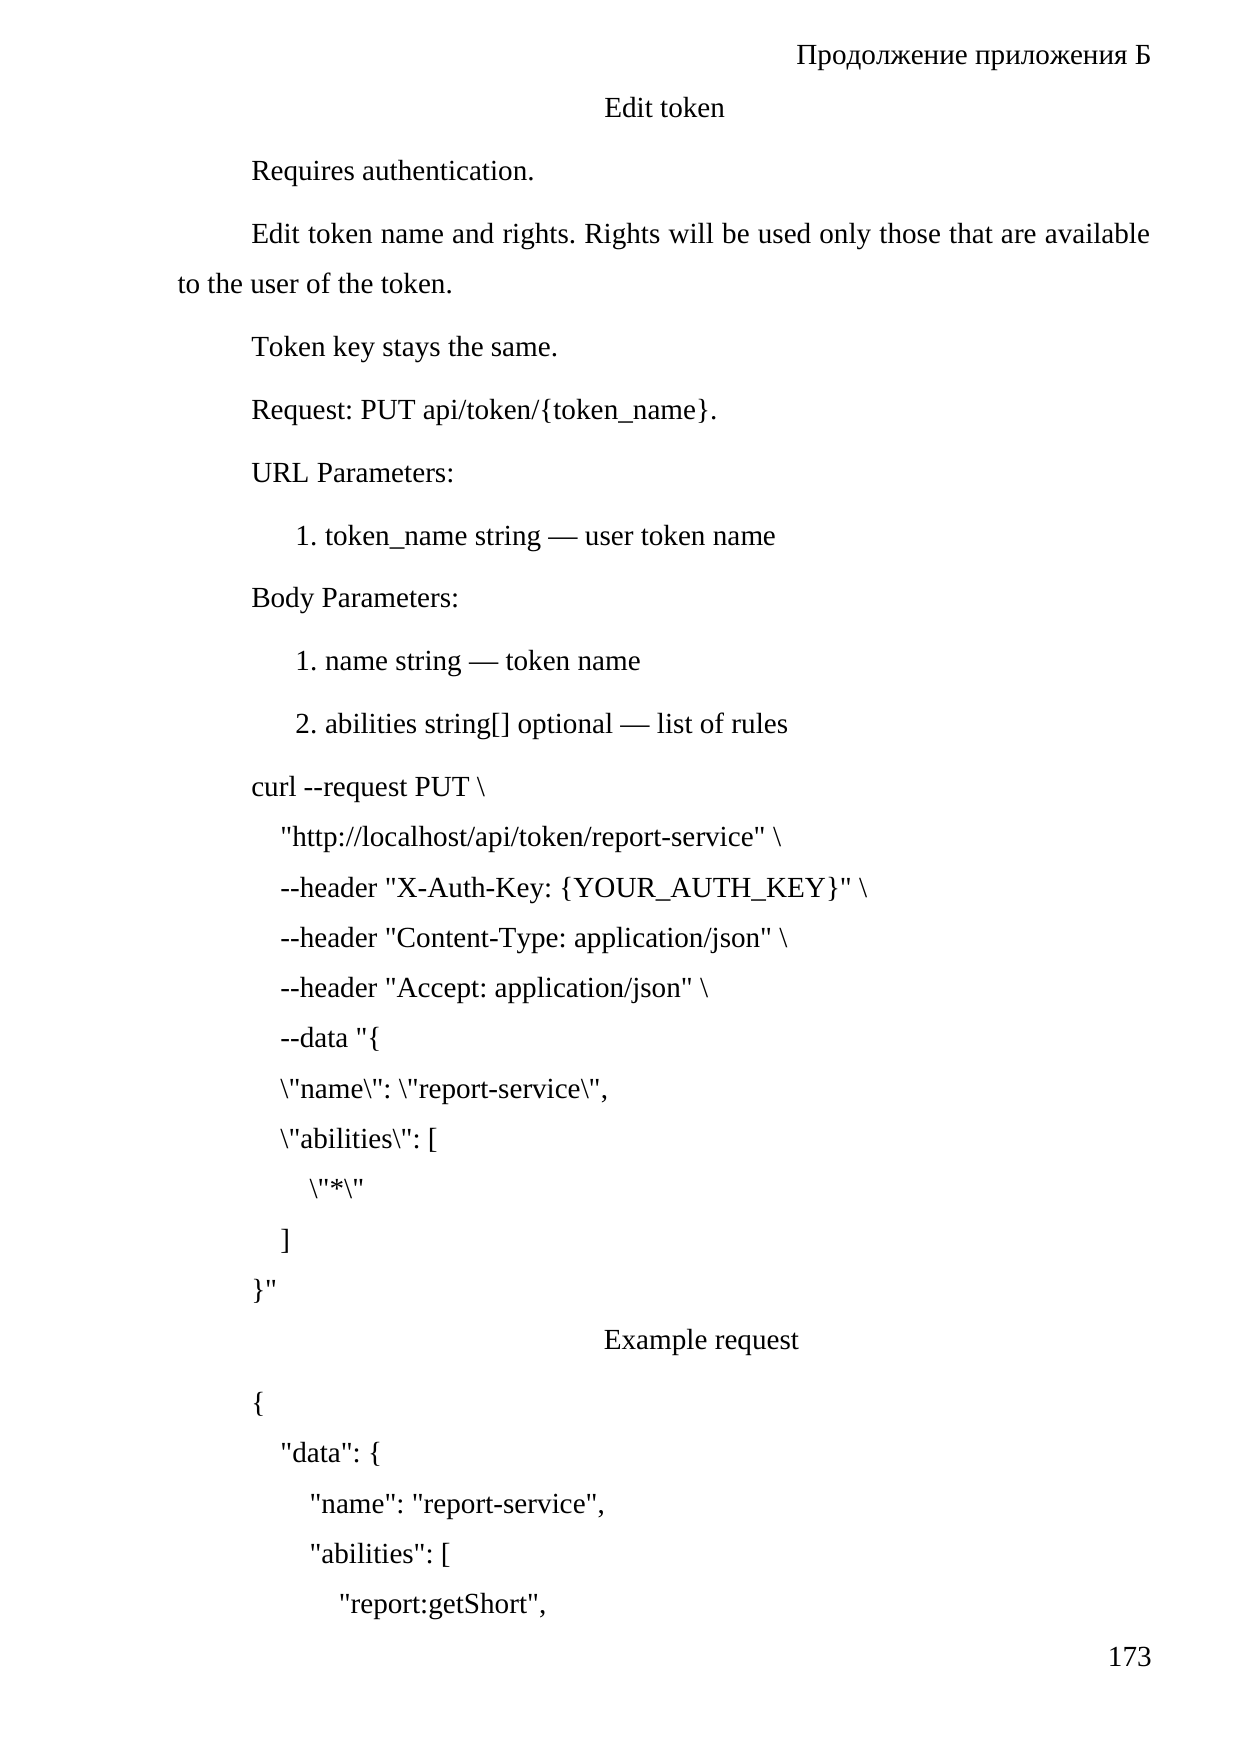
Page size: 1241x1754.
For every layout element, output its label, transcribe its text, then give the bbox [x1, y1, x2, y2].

text { [177, 1385, 1152, 1419]
text Body Parameters: [177, 581, 1152, 614]
text Request: PUT api/token/{token_name}. [177, 392, 1152, 426]
text --header "Accept: application/json" \ [177, 970, 1152, 1004]
text "report:getShort", [177, 1587, 1152, 1620]
text "name": "report-service", [177, 1486, 1152, 1519]
list token_name string — user token name [221, 518, 1152, 551]
text "abilities": [ [177, 1536, 1152, 1570]
text --header "X-Auth-Key: {YOUR_AUTH_KEY}" \ [177, 870, 1152, 903]
text Edit token name and rights. Rights will be used only those that are available to the user of the token. [177, 216, 1152, 300]
text \"*\" [177, 1172, 1152, 1205]
subtitle Edit token [177, 91, 1152, 124]
text }" [177, 1272, 1152, 1306]
text Token key stays the same. [177, 329, 1152, 363]
text Requires authentication. [177, 153, 1152, 187]
text URL Parameters: [177, 455, 1152, 488]
text "data": { [177, 1436, 1152, 1469]
text --data "{ [177, 1021, 1152, 1054]
text \"name\": \"report-service\", [177, 1071, 1152, 1104]
text ] [177, 1222, 1152, 1255]
list abilities string[] optional — list of rules [221, 706, 1152, 740]
text Example request [177, 1322, 1152, 1356]
text "http://localhost/api/token/report-service" \ [177, 819, 1152, 853]
text \"abilities\": [ [177, 1121, 1152, 1155]
text curl --request PUT \ [177, 769, 1152, 803]
list name string — token name [221, 643, 1152, 677]
text --header "Content-Type: application/json" \ [177, 920, 1152, 953]
